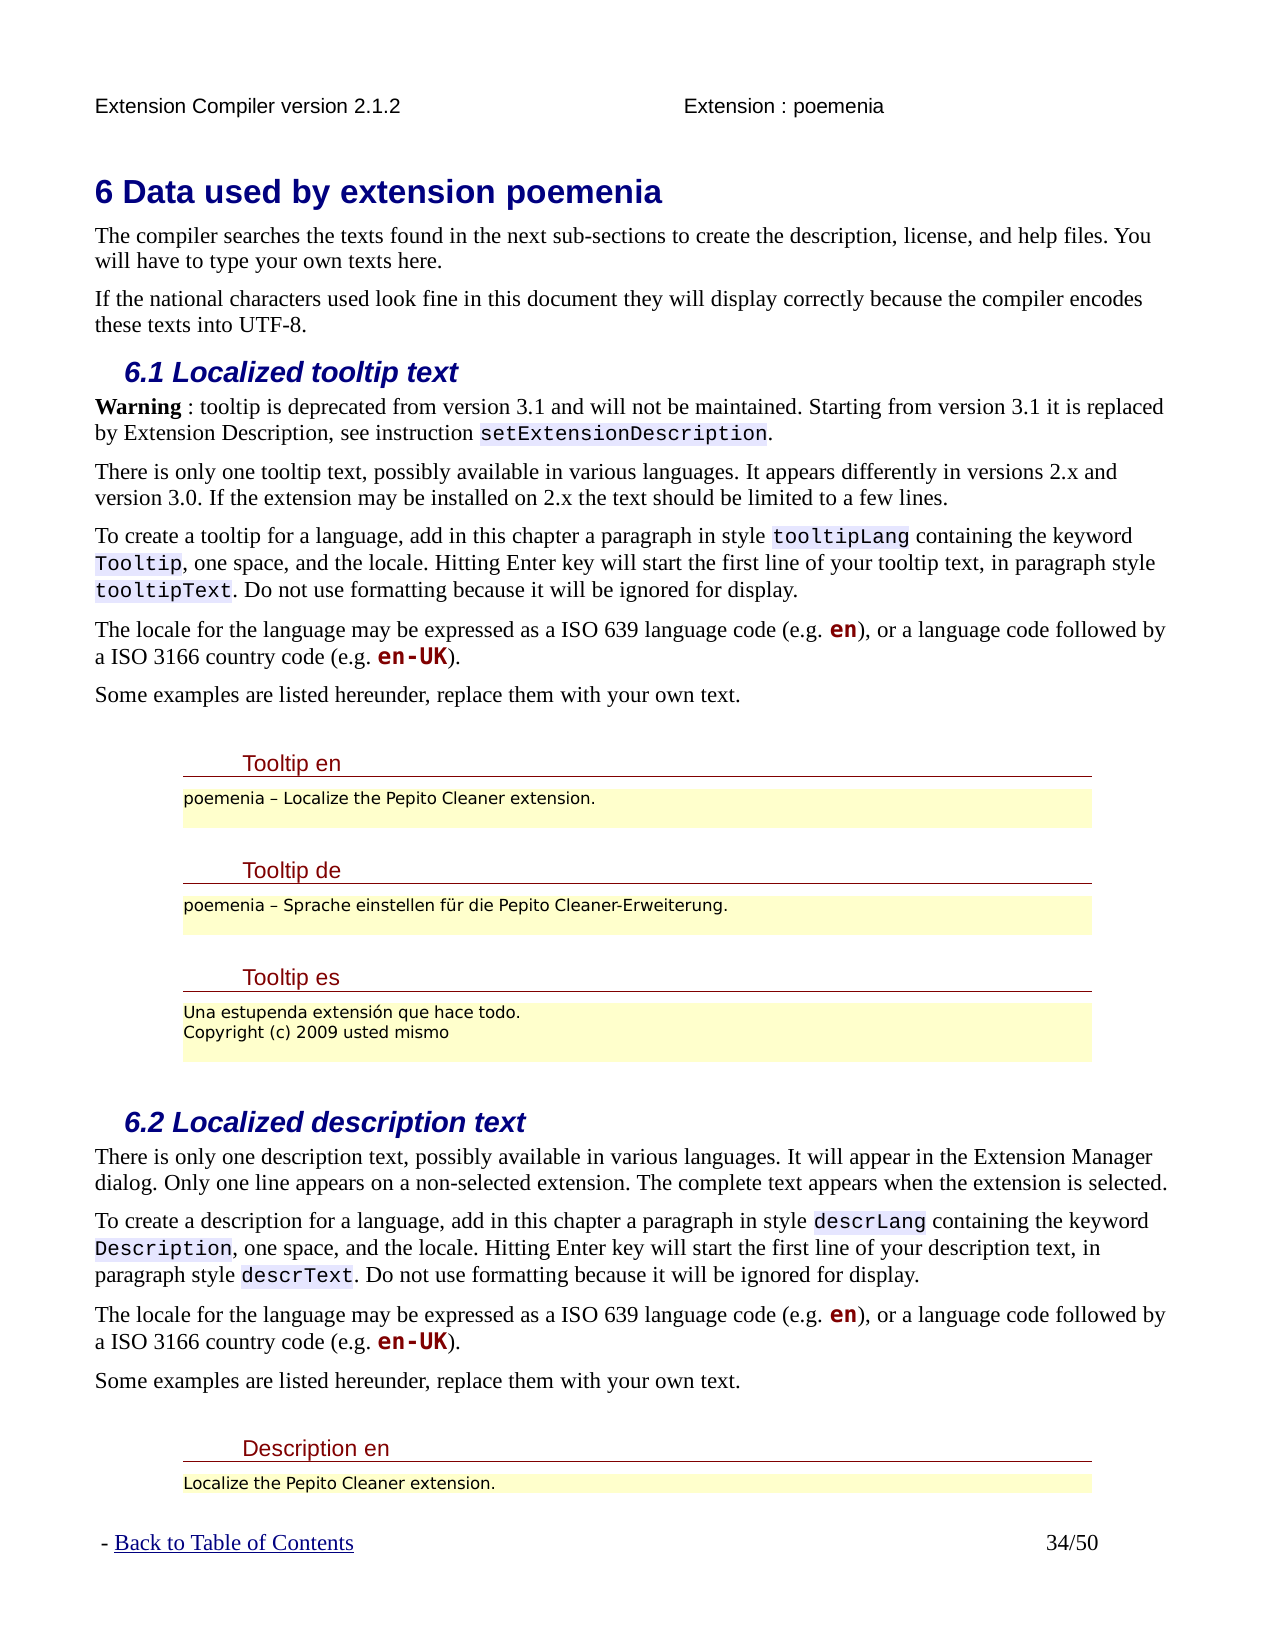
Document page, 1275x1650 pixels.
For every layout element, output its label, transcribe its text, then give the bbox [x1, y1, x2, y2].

text If the national characters used look fine in this document they will display correctly because the compiler encodes these texts into UTF-8. [94, 286, 1181, 337]
subtitle Localized tooltip text [124, 356, 1181, 388]
text The compiler searches the texts found in the next sub-sections to create the description, license, and help files. You will have to type your own texts here. [94, 222, 1181, 273]
text The locale for the language may be expressed as a ISO 639 language code (e.g. en), or a language code followed by a ISO 3166 country code (e.g. en-UK). [94, 616, 1181, 670]
text poemenia – Localize the Pepito Cleaner extension. [183, 789, 1092, 808]
text There is only one tooltip text, possibly available in various languages. It appears differently in versions 2.x and version 3.0. If the extension may be installed on 2.x the text should be limited to a few lines. [94, 459, 1181, 510]
text poemenia – Sprache einstellen für die Pepito Cleaner-Erweiterung. [183, 896, 1092, 916]
text Una estupenda extensión que hace todo. [183, 1003, 1092, 1023]
text Tooltip en [183, 750, 1092, 776]
text Some examples are listed hereunder, replace them with your own text. [94, 1368, 1181, 1393]
subtitle Localized description text [124, 1106, 1181, 1138]
text There is only one description text, possibly available in various languages. It will appear in the Extension Manager dialog. Only one line appears on a non-selected extension. The complete text appears when the extension is selected. [94, 1144, 1181, 1195]
text Copyright (c) 2009 usted mismo [183, 1023, 1092, 1042]
text Localize the Pepito Cleaner extension. [183, 1474, 1092, 1493]
text The locale for the language may be expressed as a ISO 639 language code (e.g. en), or a language code followed by a ISO 3166 country code (e.g. en-UK). [94, 1301, 1181, 1355]
text Warning : tooltip is deprecated from version 3.1 and will not be maintained. Starting from version 3.1 it is replaced by Extension Description, see instruction setExtensionDescription. [94, 394, 1181, 446]
subtitle Data used by extension poemenia [94, 172, 1181, 210]
text To create a tooltip for a language, add in this chapter a paragraph in style tooltipLang containing the keyword Tooltip, one space, and the locale. Hitting Enter key will start the first line of your tooltip text, in paragraph style tooltipText. Do not use formatting because it will be ignored for display. [94, 522, 1181, 603]
text Tooltip de [183, 857, 1092, 883]
text To create a description for a language, add in this chapter a paragraph in style descrLang containing the keyword Description, one space, and the locale. Hitting Enter key will start the first line of your description text, in paragraph style descrText. Do not use formatting because it will be ignored for display. [94, 1208, 1181, 1289]
text Tooltip es [183, 964, 1092, 991]
text Description en [183, 1435, 1092, 1461]
text Some examples are listed hereunder, replace them with your own text. [94, 682, 1181, 708]
